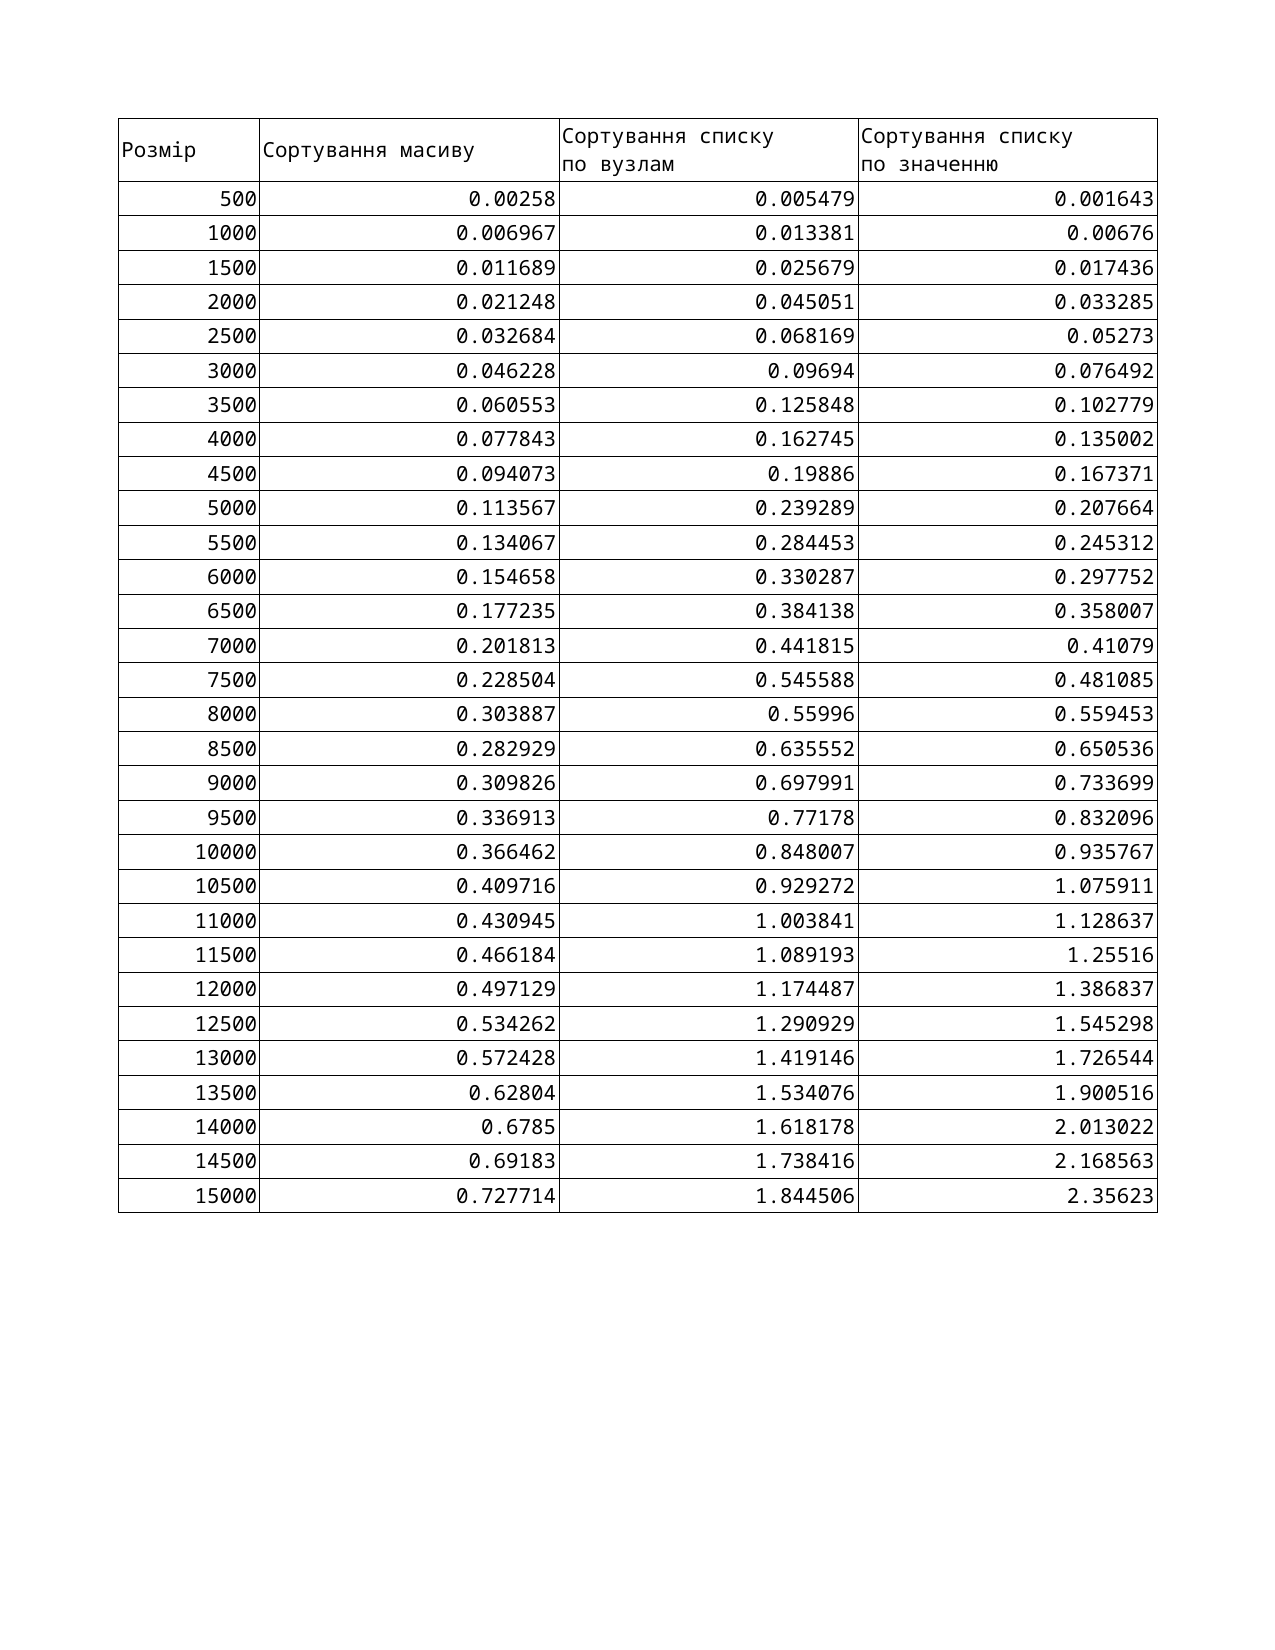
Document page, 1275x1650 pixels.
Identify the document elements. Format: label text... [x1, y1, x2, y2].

table_cell 1.386837 [859, 973, 1157, 1006]
table_cell 1.290929 [560, 1007, 858, 1040]
table_cell 6500 [119, 595, 259, 628]
table_cell 0.430945 [260, 904, 559, 937]
table_cell 0.125848 [560, 388, 858, 422]
table_cell 0.545588 [560, 663, 858, 697]
table_cell 0.55996 [560, 698, 858, 731]
table_cell 1.844506 [560, 1179, 858, 1212]
table_cell 1.618178 [560, 1110, 858, 1143]
table_cell 7000 [119, 629, 259, 662]
table_cell 0.05273 [859, 320, 1157, 353]
table_cell 1.075911 [859, 870, 1157, 903]
table_cell 0.177235 [260, 595, 559, 628]
table_cell 0.635552 [560, 732, 858, 765]
table_header Сортування списку по вузлам [560, 119, 858, 181]
table_cell 14000 [119, 1110, 259, 1143]
table_cell 2.35623 [859, 1179, 1157, 1212]
table_cell 0.466184 [260, 938, 559, 972]
table_header Сортування масиву [260, 119, 559, 181]
table_cell 15000 [119, 1179, 259, 1212]
table_cell 0.134067 [260, 526, 559, 559]
table_cell 2.168563 [859, 1145, 1157, 1178]
table_cell 0.929272 [560, 870, 858, 903]
table_cell 0.41079 [859, 629, 1157, 662]
table_cell 0.282929 [260, 732, 559, 765]
table_cell 1.726544 [859, 1041, 1157, 1075]
table_cell 0.366462 [260, 835, 559, 868]
table_cell 5000 [119, 491, 259, 525]
table_cell 7500 [119, 663, 259, 697]
table_cell 0.167371 [859, 457, 1157, 490]
table_cell 0.154658 [260, 560, 559, 593]
table_cell 0.201813 [260, 629, 559, 662]
table_cell 0.697991 [560, 766, 858, 800]
table_cell 0.284453 [560, 526, 858, 559]
table_cell 0.068169 [560, 320, 858, 353]
table_cell 0.060553 [260, 388, 559, 422]
table_cell 11000 [119, 904, 259, 937]
table_header Сортування списку по значенню [859, 119, 1157, 181]
table_cell 2.013022 [859, 1110, 1157, 1143]
table_cell 0.19886 [560, 457, 858, 490]
table_cell 0.336913 [260, 801, 559, 834]
table_cell 0.09694 [560, 354, 858, 387]
table_cell 0.207664 [859, 491, 1157, 525]
table_cell 0.559453 [859, 698, 1157, 731]
table_cell 0.017436 [859, 251, 1157, 284]
table_cell 1.900516 [859, 1076, 1157, 1109]
table_cell 0.62804 [260, 1076, 559, 1109]
table_cell 0.69183 [260, 1145, 559, 1178]
table_cell 4000 [119, 423, 259, 456]
table_cell 0.572428 [260, 1041, 559, 1075]
table_cell 10500 [119, 870, 259, 903]
table_cell 0.727714 [260, 1179, 559, 1212]
table_cell 6000 [119, 560, 259, 593]
table_cell 1.174487 [560, 973, 858, 1006]
table_cell 1.419146 [560, 1041, 858, 1075]
table_cell 0.481085 [859, 663, 1157, 697]
table_cell 0.832096 [859, 801, 1157, 834]
table_cell 0.005479 [560, 182, 858, 215]
table_cell 0.046228 [260, 354, 559, 387]
table_cell 0.006967 [260, 216, 559, 250]
table_cell 8000 [119, 698, 259, 731]
table_cell 4500 [119, 457, 259, 490]
table_cell 0.239289 [560, 491, 858, 525]
table_cell 0.309826 [260, 766, 559, 800]
table_cell 1.128637 [859, 904, 1157, 937]
table_cell 0.650536 [859, 732, 1157, 765]
table_header Розмір [119, 119, 259, 181]
table_cell 0.045051 [560, 285, 858, 318]
table_cell 1.003841 [560, 904, 858, 937]
table_cell 0.00258 [260, 182, 559, 215]
table_cell 3000 [119, 354, 259, 387]
table_cell 3500 [119, 388, 259, 422]
table_cell 11500 [119, 938, 259, 972]
table_cell 13000 [119, 1041, 259, 1075]
table_cell 500 [119, 182, 259, 215]
table_cell 0.00676 [859, 216, 1157, 250]
table_cell 0.228504 [260, 663, 559, 697]
table_cell 10000 [119, 835, 259, 868]
table_cell 2500 [119, 320, 259, 353]
table_cell 0.384138 [560, 595, 858, 628]
table_cell 0.297752 [859, 560, 1157, 593]
table_cell 0.935767 [859, 835, 1157, 868]
table_cell 0.094073 [260, 457, 559, 490]
table_cell 5500 [119, 526, 259, 559]
table_cell 0.534262 [260, 1007, 559, 1040]
table_cell 0.848007 [560, 835, 858, 868]
table_cell 0.77178 [560, 801, 858, 834]
table_cell 0.497129 [260, 973, 559, 1006]
table_cell 1.25516 [859, 938, 1157, 972]
table_cell 1.545298 [859, 1007, 1157, 1040]
table_cell 0.409716 [260, 870, 559, 903]
table_cell 0.001643 [859, 182, 1157, 215]
table_cell 1500 [119, 251, 259, 284]
table_cell 0.032684 [260, 320, 559, 353]
table_cell 0.245312 [859, 526, 1157, 559]
table_cell 2000 [119, 285, 259, 318]
table_cell 0.113567 [260, 491, 559, 525]
table_cell 1.534076 [560, 1076, 858, 1109]
table_cell 12000 [119, 973, 259, 1006]
table_cell 13500 [119, 1076, 259, 1109]
table_cell 1.089193 [560, 938, 858, 972]
table_cell 14500 [119, 1145, 259, 1178]
table_cell 0.358007 [859, 595, 1157, 628]
table_cell 0.025679 [560, 251, 858, 284]
table_cell 9500 [119, 801, 259, 834]
table_cell 9000 [119, 766, 259, 800]
table_cell 0.033285 [859, 285, 1157, 318]
table_cell 0.076492 [859, 354, 1157, 387]
table_cell 0.102779 [859, 388, 1157, 422]
table_cell 0.6785 [260, 1110, 559, 1143]
table_cell 0.733699 [859, 766, 1157, 800]
table_cell 0.303887 [260, 698, 559, 731]
table_cell 0.441815 [560, 629, 858, 662]
table_cell 0.330287 [560, 560, 858, 593]
table_cell 12500 [119, 1007, 259, 1040]
table_cell 1000 [119, 216, 259, 250]
table_cell 1.738416 [560, 1145, 858, 1178]
table_cell 0.011689 [260, 251, 559, 284]
table_cell 8500 [119, 732, 259, 765]
table_cell 0.077843 [260, 423, 559, 456]
table_cell 0.021248 [260, 285, 559, 318]
table_cell 0.162745 [560, 423, 858, 456]
table_cell 0.135002 [859, 423, 1157, 456]
table_cell 0.013381 [560, 216, 858, 250]
